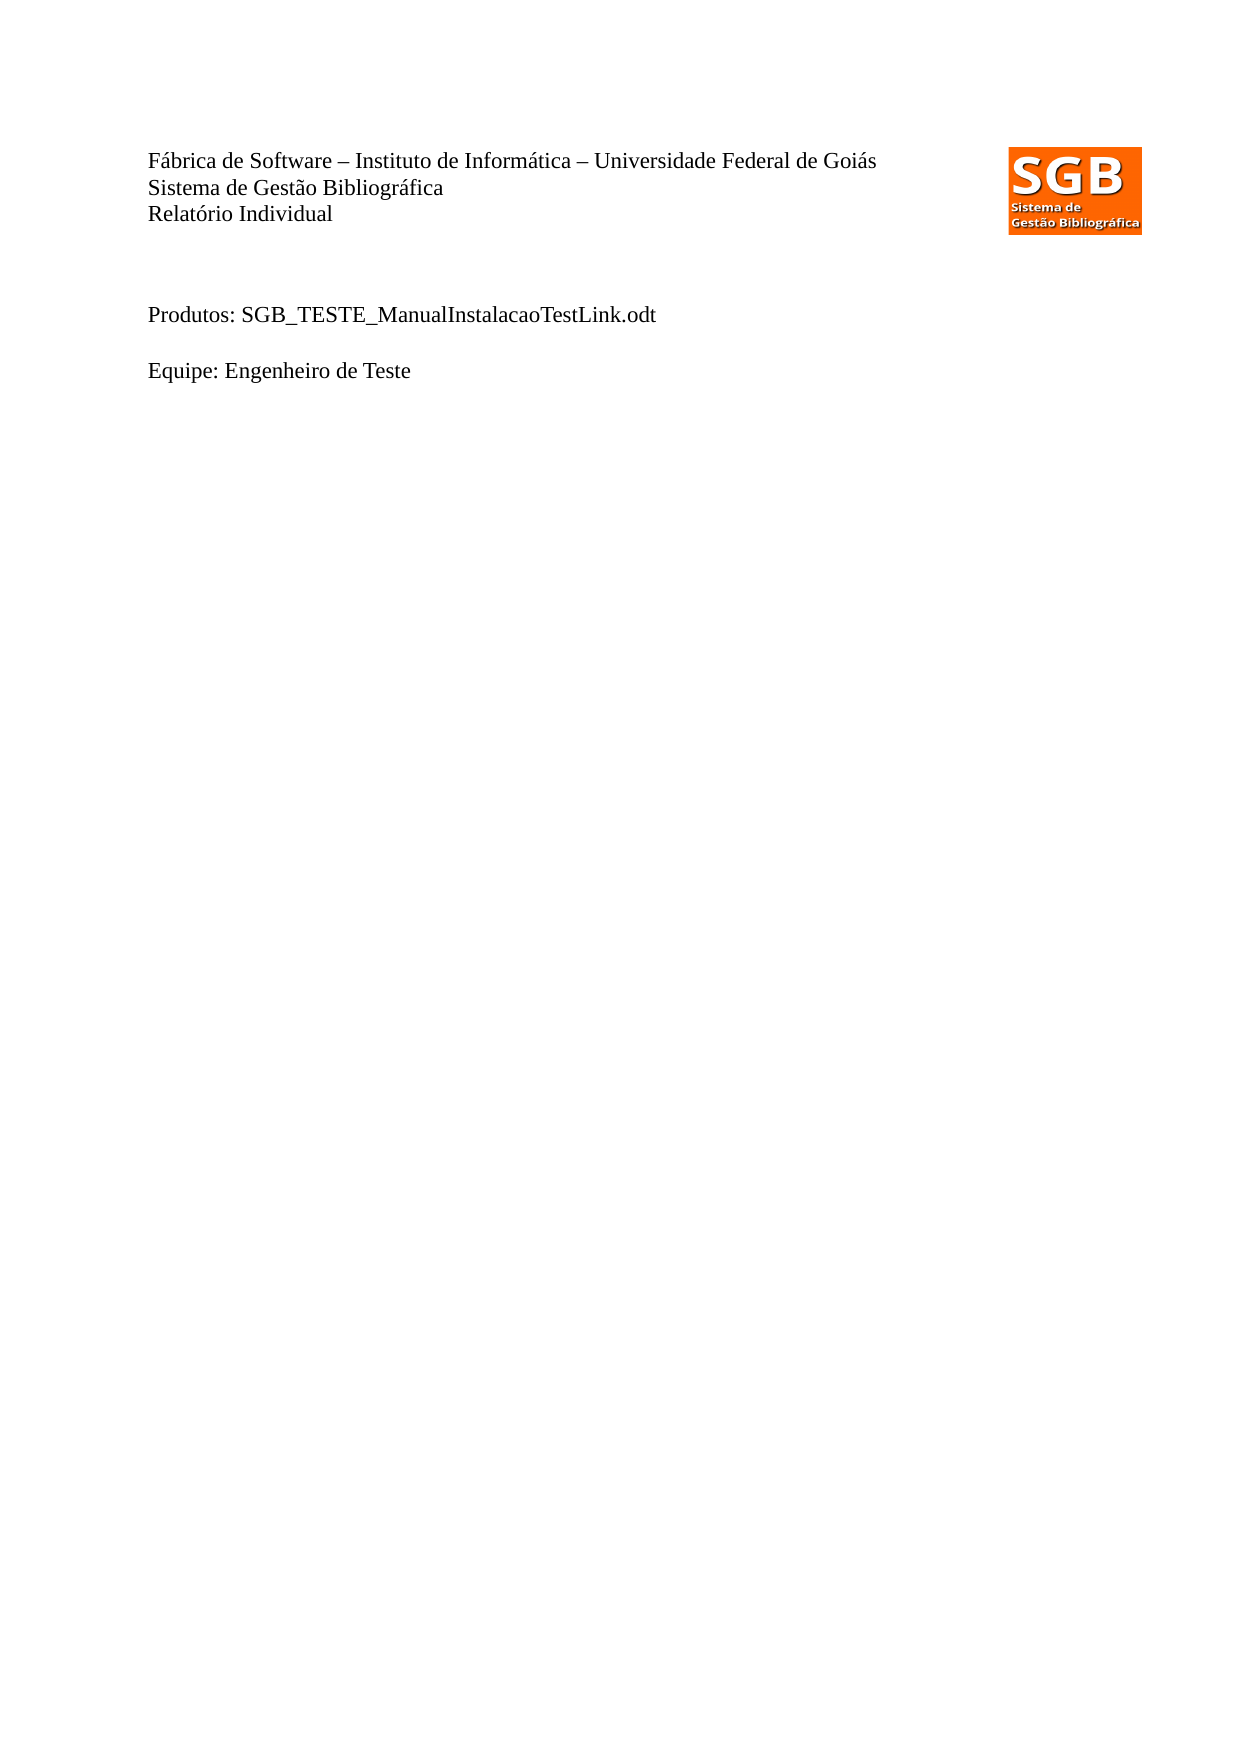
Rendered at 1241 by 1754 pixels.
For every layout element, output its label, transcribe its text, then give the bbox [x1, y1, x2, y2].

text Produtos: SGB_TESTE_ManualInstalacaoTestLink.odt [148, 301, 1093, 327]
text Equipe: Engenheiro de Teste [148, 357, 1093, 383]
picture [1008, 147, 1142, 235]
